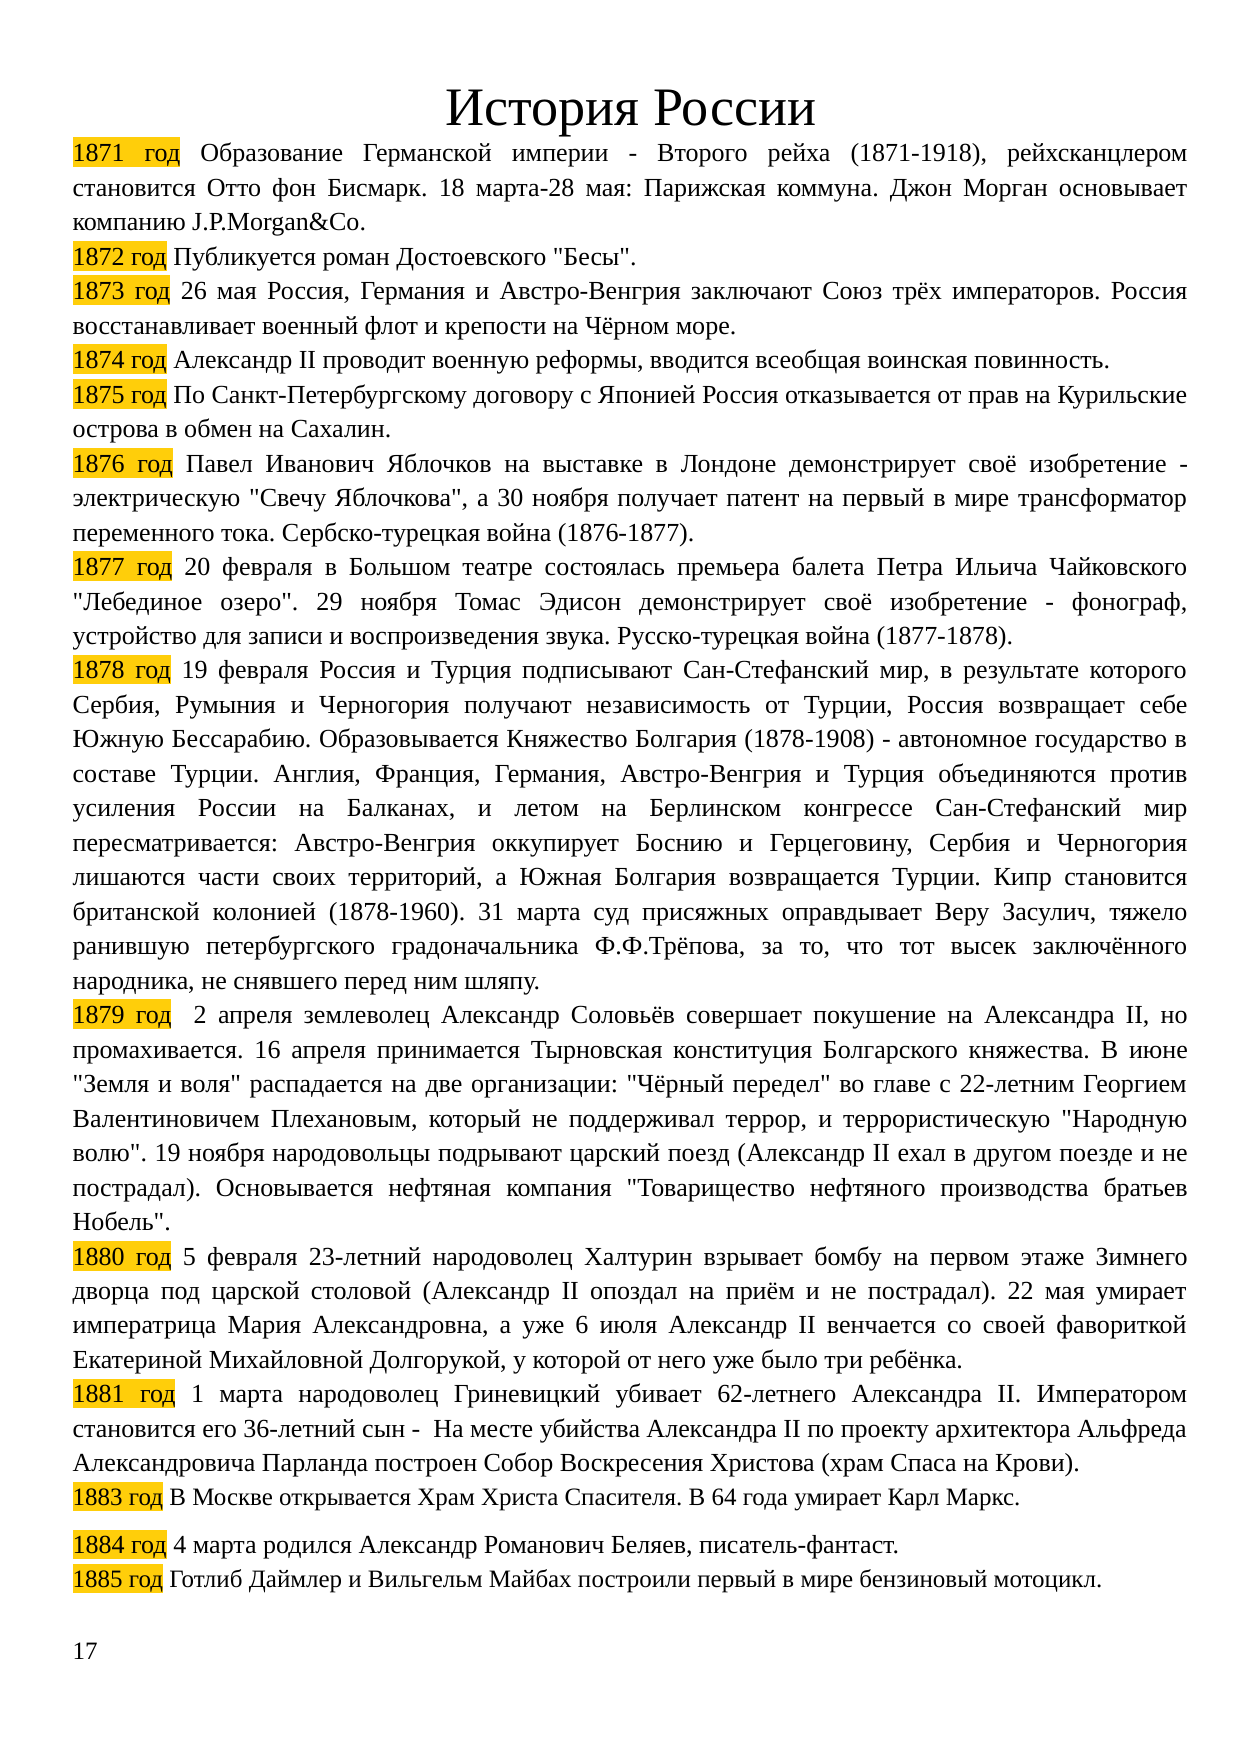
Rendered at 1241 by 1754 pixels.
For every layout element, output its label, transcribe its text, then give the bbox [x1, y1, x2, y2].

text 1871 год Образование Германской империи - Второго рейха (1871-1918), рейхсканцлером становится Отто фон Бисмарк. 18 марта-28 мая: Парижская коммуна. Джон Морган основывает компанию J.P.Morgan&Co. [72, 137, 1189, 236]
text 1877 год 20 февраля в Большом театре состоялась премьера балета Петра Ильича Чайковского "Лебединое озеро". 29 ноября Томас Эдисон демонстрирует своё изобретение - фонограф, устройство для записи и воспроизведения звука. Русско-турецкая война (1877-1878). [72, 551, 1189, 650]
text 1880 год 5 февраля 23-летний народоволец Халтурин взрывает бомбу на первом этаже Зимнего дворца под царской столовой (Александр II опоздал на приём и не пострадал). 22 мая умирает императрица Мария Александровна, а уже 6 июля Александр II венчается со своей фавориткой Екатериной Михайловной Долгорукой, у которой от него уже было три ребёнка. [72, 1241, 1189, 1374]
text 1874 год Александр II проводит военную реформы, вводится всеобщая воинская повинность. [72, 344, 1189, 374]
text 1885 год Готлиб Даймлер и Вильгельм Майбах построили первый в мире бензиновый мотоцикл. [72, 1564, 1189, 1593]
text 1875 год По Санкт-Петербургскому договору с Японией Россия отказывается от прав на Курильские острова в обмен на Сахалин. [72, 379, 1189, 443]
text 1873 год 26 мая Россия, Германия и Австро-Венгрия заключают Союз трёх императоров. Россия восстанавливает военный флот и крепости на Чёрном море. [72, 275, 1189, 340]
text 1884 год 4 марта родился Александр Романович Беляев, писатель-фантаст. [72, 1529, 1189, 1559]
text 1879 год 2 апреля землеволец Александр Соловьёв совершает покушение на Александра II, но промахивается. 16 апреля принимается Тырновская конституция Болгарского княжества. В июне "Земля и воля" распадается на две организации: "Чёрный передел" во главе с 22-летним Георгием Валентиновичем Плехановым, который не поддерживал террор, и террористическую "Народную волю". 19 ноября народовольцы подрывают царский поезд (Александр II ехал в другом поезде и не пострадал). Основывается нефтяная компания "Товарищество нефтяного производства братьев Нобель". [72, 999, 1189, 1236]
text 1872 год Публикуется роман Достоевского "Бесы". [72, 241, 1189, 271]
text 1883 год В Москве открывается Храм Христа Спасителя. В 64 года умирает Карл Маркс. [72, 1482, 1189, 1511]
text 1881 год 1 марта народоволец Гриневицкий убивает 62-летнего Александра II. Императором становится его 36-летний сын - На месте убийства Александра II по проекту архитектора Альфреда Александровича Парланда построен Собор Воскресения Христова (храм Спаса на Крови). [72, 1378, 1189, 1477]
text 1876 год Павел Иванович Яблочков на выставке в Лондоне демонстрирует своё изобретение - электрическую "Свечу Яблочкова", а 30 ноября получает патент на первый в мире трансформатор переменного тока. Сербско-турецкая война (1876-1877). [72, 448, 1189, 547]
text 1878 год 19 февраля Россия и Турция подписывают Сан-Стефанский мир, в результате которого Сербия, Румыния и Черногория получают независимость от Турции, Россия возвращает себе Южную Бессарабию. Образовывается Княжество Болгария (1878-1908) - автономное государство в составе Турции. Англия, Франция, Германия, Австро-Венгрия и Турция объединяются против усиления России на Балканах, и летом на Берлинском конгрессе Сан-Стефанский мир пересматривается: Австро-Венгрия оккупирует Боснию и Герцеговину, Сербия и Черногория лишаются части своих территорий, а Южная Болгария возвращается Турции. Кипр становится британской колонией (1878-1960). 31 марта суд присяжных оправдывает Веру Засулич, тяжело ранившую петербургского градоначальника Ф.Ф.Трёпова, за то, что тот высек заключённого народника, не снявшего перед ним шляпу. [72, 654, 1189, 995]
